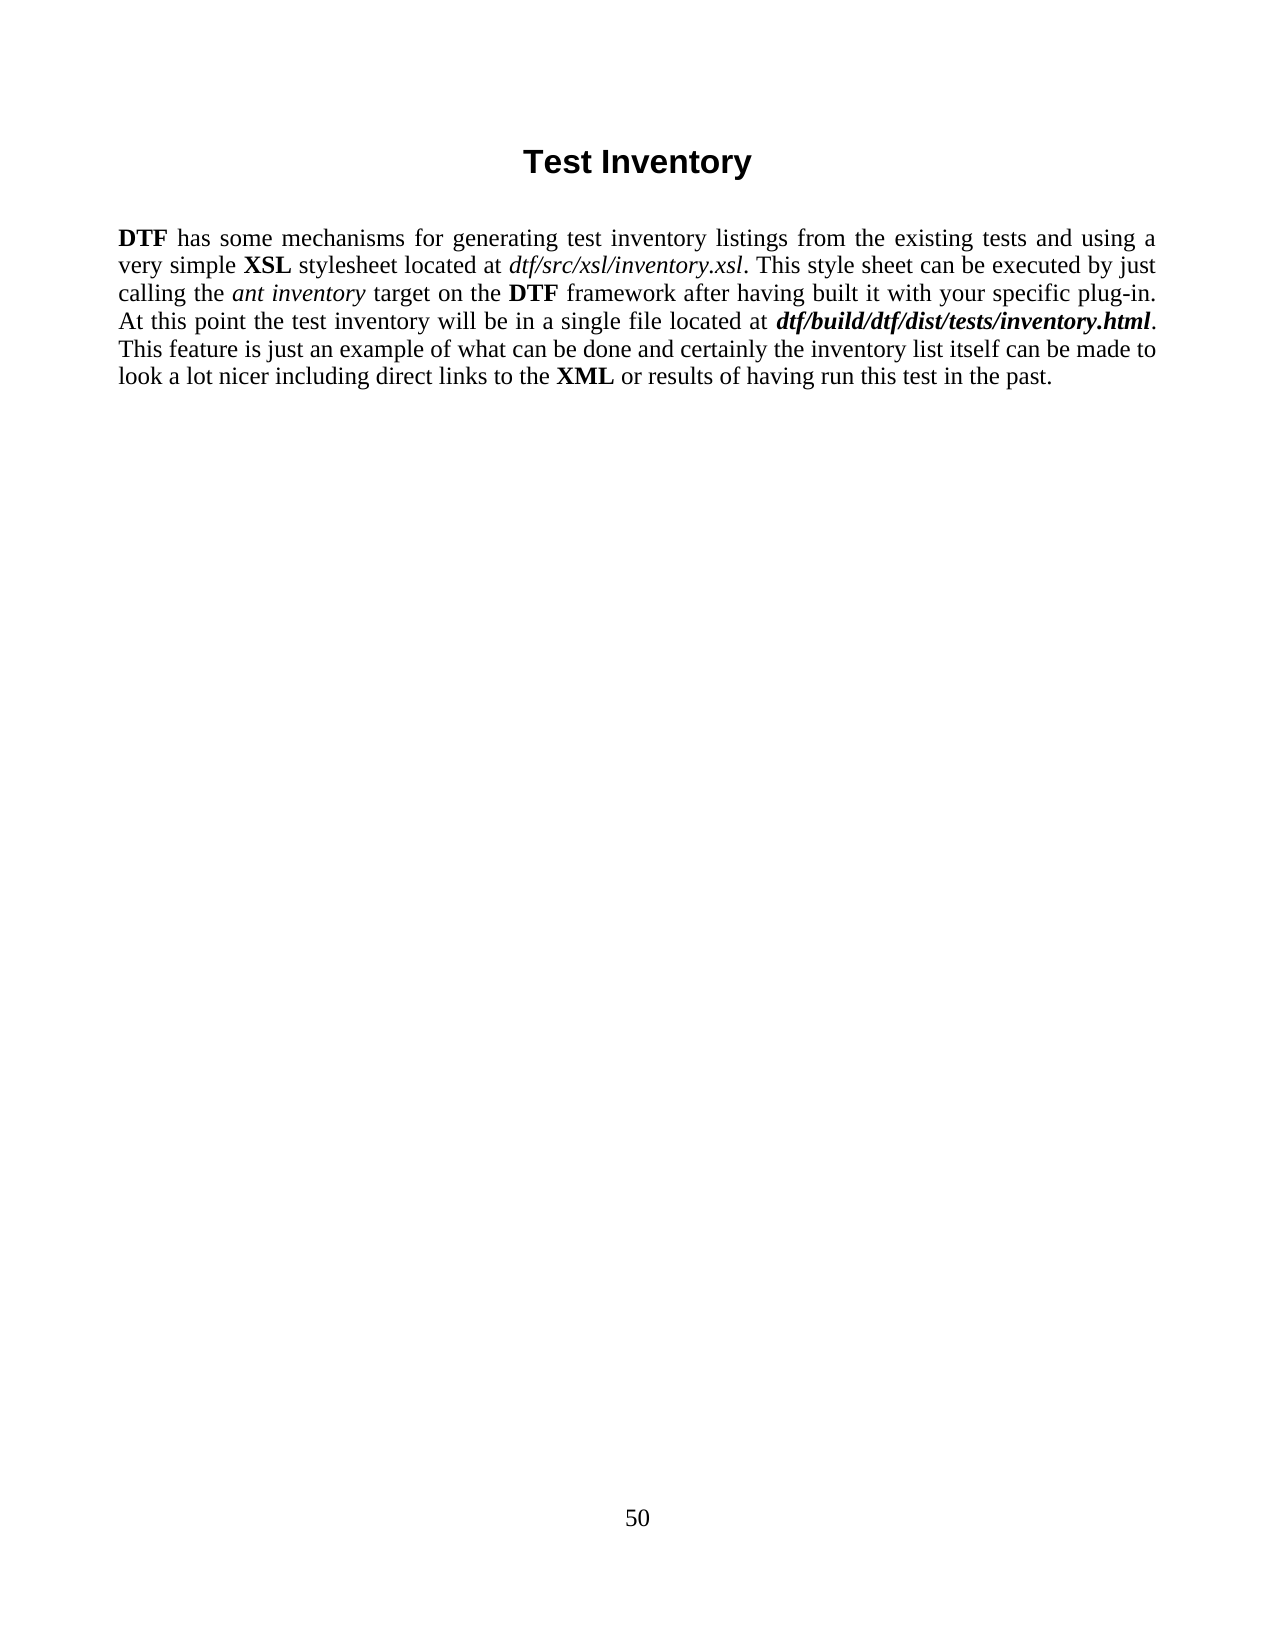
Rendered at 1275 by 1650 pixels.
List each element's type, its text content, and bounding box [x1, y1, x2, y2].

text DTF has some mechanisms for generating test inventory listings from the existing tests and using a very simple XSL stylesheet located at dtf/src/xsl/inventory.xsl. This style sheet can be executed by just calling the ant inventory target on the DTF framework after having built it with your specific plug-in. At this point the test inventory will be in a single file located at dtf/build/dtf/dist/tests/inventory.html. This feature is just an example of what can be done and certainly the inventory list itself can be made to look a lot nicer including direct links to the XML or results of having run this test in the past. [118, 224, 1157, 390]
subtitle Test Inventory [118, 143, 1157, 181]
